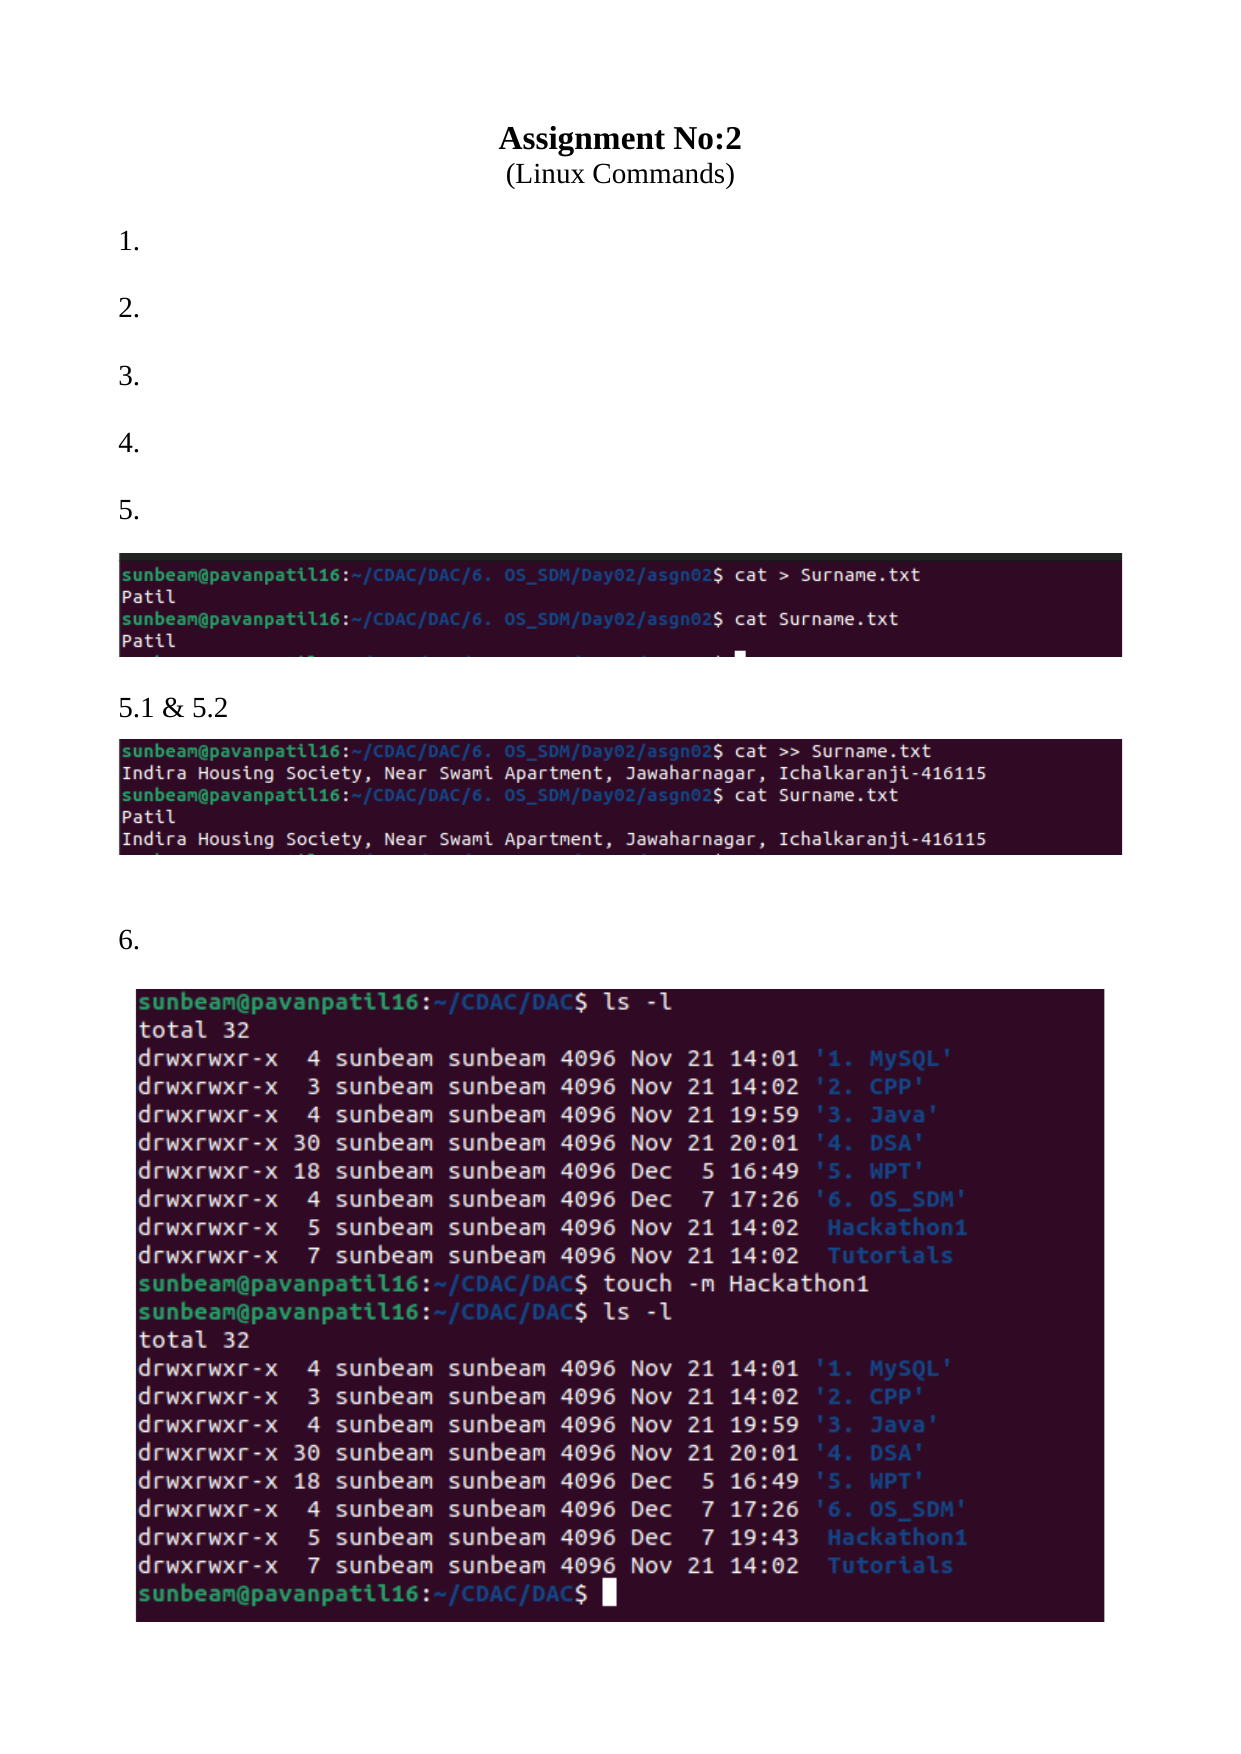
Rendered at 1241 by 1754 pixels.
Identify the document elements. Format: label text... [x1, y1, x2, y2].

text 5.1 & 5.2 [118, 690, 1122, 723]
text 6. [118, 922, 1122, 956]
text 3. [118, 358, 1122, 391]
text 4. [118, 425, 1122, 458]
text 1. [118, 223, 1122, 257]
text Assignment No:2 [118, 118, 1122, 156]
picture [118, 553, 1123, 657]
text 2. [118, 291, 1122, 324]
picture [135, 989, 1105, 1622]
text 5. [118, 492, 1122, 525]
text (Linux Commands) [118, 156, 1122, 190]
picture [118, 739, 1123, 855]
